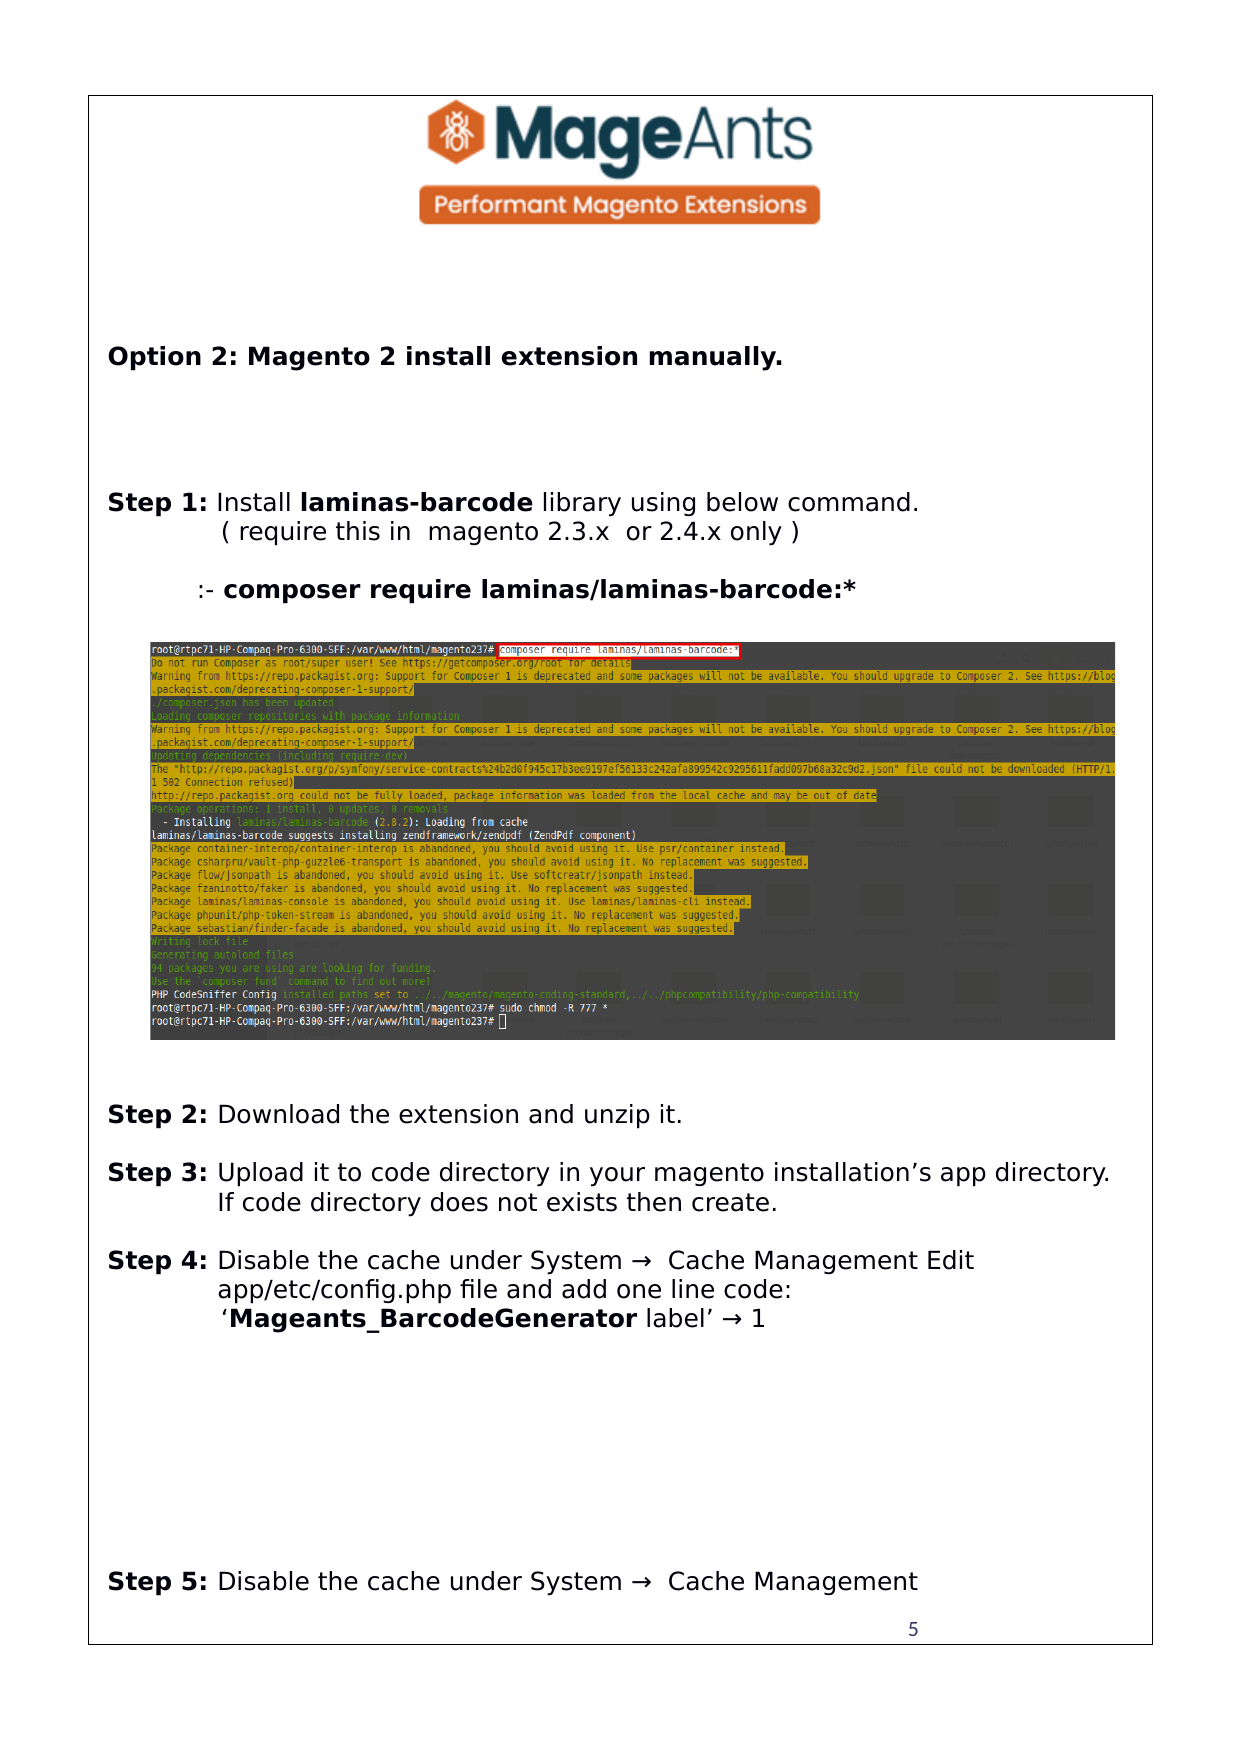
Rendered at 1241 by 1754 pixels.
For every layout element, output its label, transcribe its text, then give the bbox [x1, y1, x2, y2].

text Step 4: Disable the cache under System → Cache Management Edit [90, 1246, 1144, 1275]
text ( require this in magento 2.3.x or 2.4.x only ) [90, 517, 1144, 546]
text :- composer require laminas/laminas-barcode:* [90, 575, 1144, 604]
text ‘Mageants_BarcodeGenerator label’ → 1 [90, 1304, 1144, 1333]
text If code directory does not exists then create. [90, 1188, 1144, 1217]
picture [150, 642, 1116, 1040]
text Option 2: Magento 2 install extension manually. [90, 342, 1144, 371]
text Step 1: Install laminas-barcode library using below command. [90, 488, 1144, 517]
text Step 3: Upload it to code directory in your magento installation’s app directory. [90, 1158, 1144, 1188]
picture [415, 97, 825, 226]
text Step 2: Download the extension and unzip it. [90, 1100, 1144, 1129]
text Step 5: Disable the cache under System → Cache Management [90, 1567, 1144, 1596]
text app/etc/config.php file and add one line code: [90, 1275, 1144, 1304]
